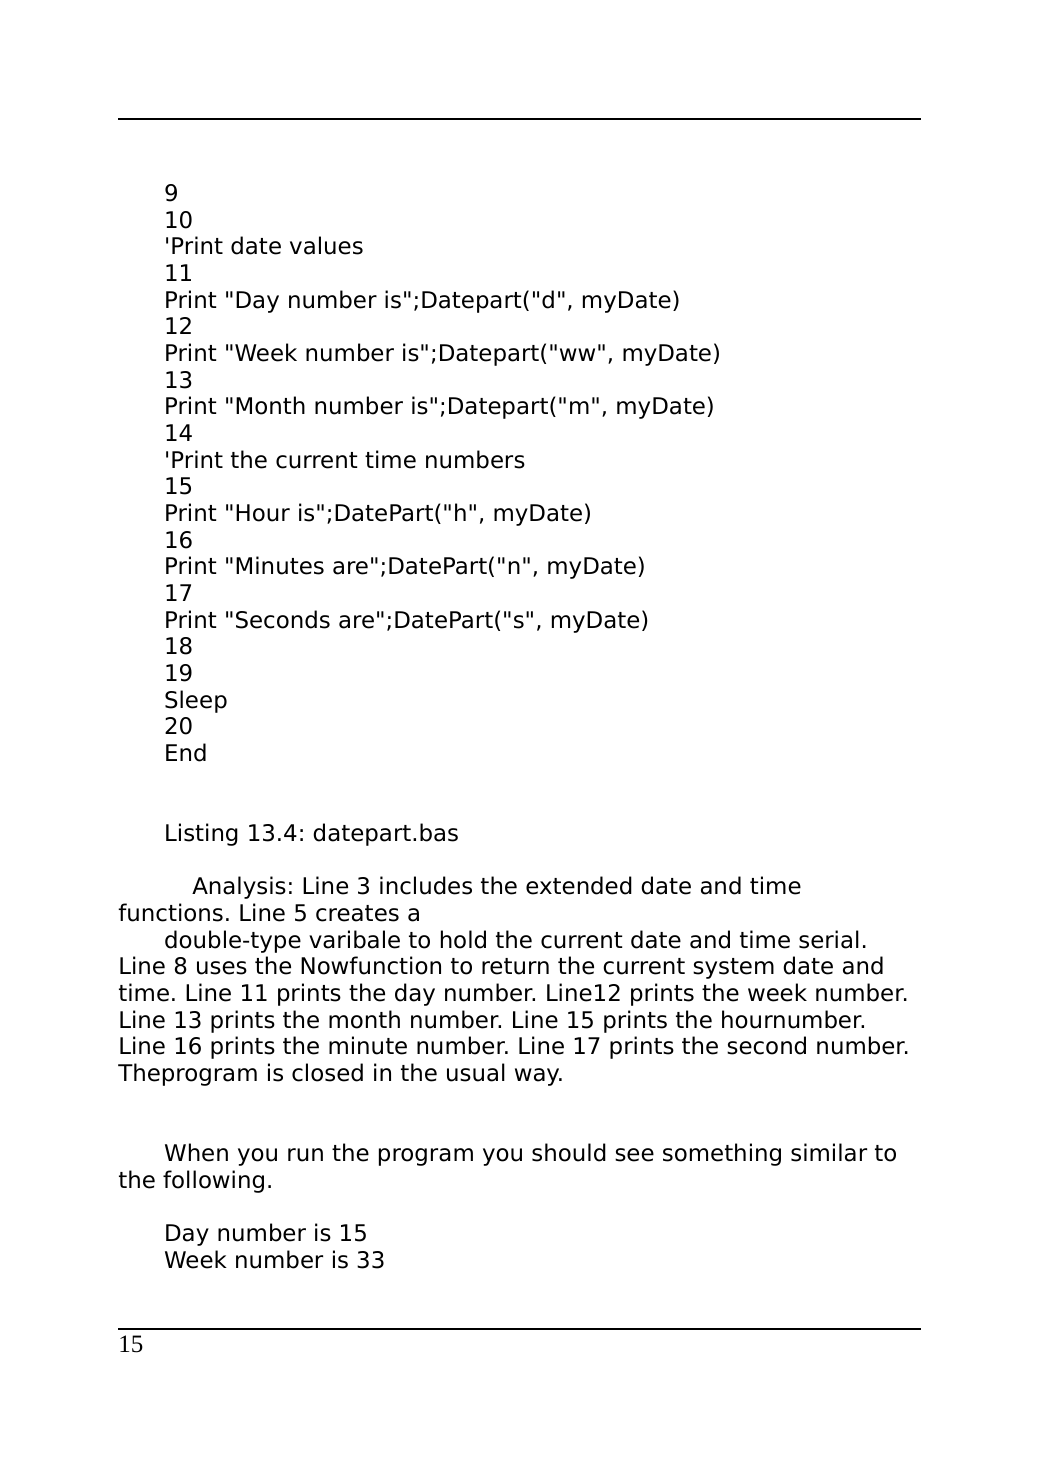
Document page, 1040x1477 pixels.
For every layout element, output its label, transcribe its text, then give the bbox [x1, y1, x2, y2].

text 11 [118, 260, 921, 287]
text 'Print the current time numbers [118, 447, 921, 473]
text 15 [118, 473, 921, 500]
text Print "Hour is";DatePart("h", myDate) [118, 500, 921, 527]
text Week number is 33 [118, 1247, 921, 1273]
text 14 [118, 420, 921, 447]
text 12 [118, 313, 921, 340]
text Print "Seconds are";DatePart("s", myDate) [118, 607, 921, 633]
text 19 [118, 660, 921, 687]
text Analysis: Line 3 includes the extended date and time functions. Line 5 creates a [118, 873, 921, 927]
text 9 [118, 180, 921, 207]
text Print "Minutes are";DatePart("n", myDate) [118, 553, 921, 580]
text Print "Month number is";Datepart("m", myDate) [118, 393, 921, 420]
text 17 [118, 580, 921, 607]
text When you run the program you should see something similar to the following. [118, 1140, 921, 1193]
text double-type varibale to hold the current date and time serial. Line 8 uses the Nowfunction to return the current system date and time. Line 11 prints the day number. Line12 prints the week number. Line 13 prints the month number. Line 15 prints the hournumber. Line 16 prints the minute number. Line 17 prints the second number. Theprogram is closed in the usual way. [118, 927, 921, 1087]
text 10 [118, 207, 921, 233]
text Listing 13.4: datepart.bas [118, 820, 921, 847]
text Day number is 15 [118, 1220, 921, 1247]
text 20 [118, 713, 921, 740]
text Print "Day number is";Datepart("d", myDate) [118, 287, 921, 313]
text 'Print date values [118, 233, 921, 260]
text 16 [118, 527, 921, 553]
text End [118, 740, 921, 767]
text Sleep [118, 687, 921, 713]
text Print "Week number is";Datepart("ww", myDate) [118, 340, 921, 367]
text 18 [118, 633, 921, 660]
text 13 [118, 367, 921, 393]
